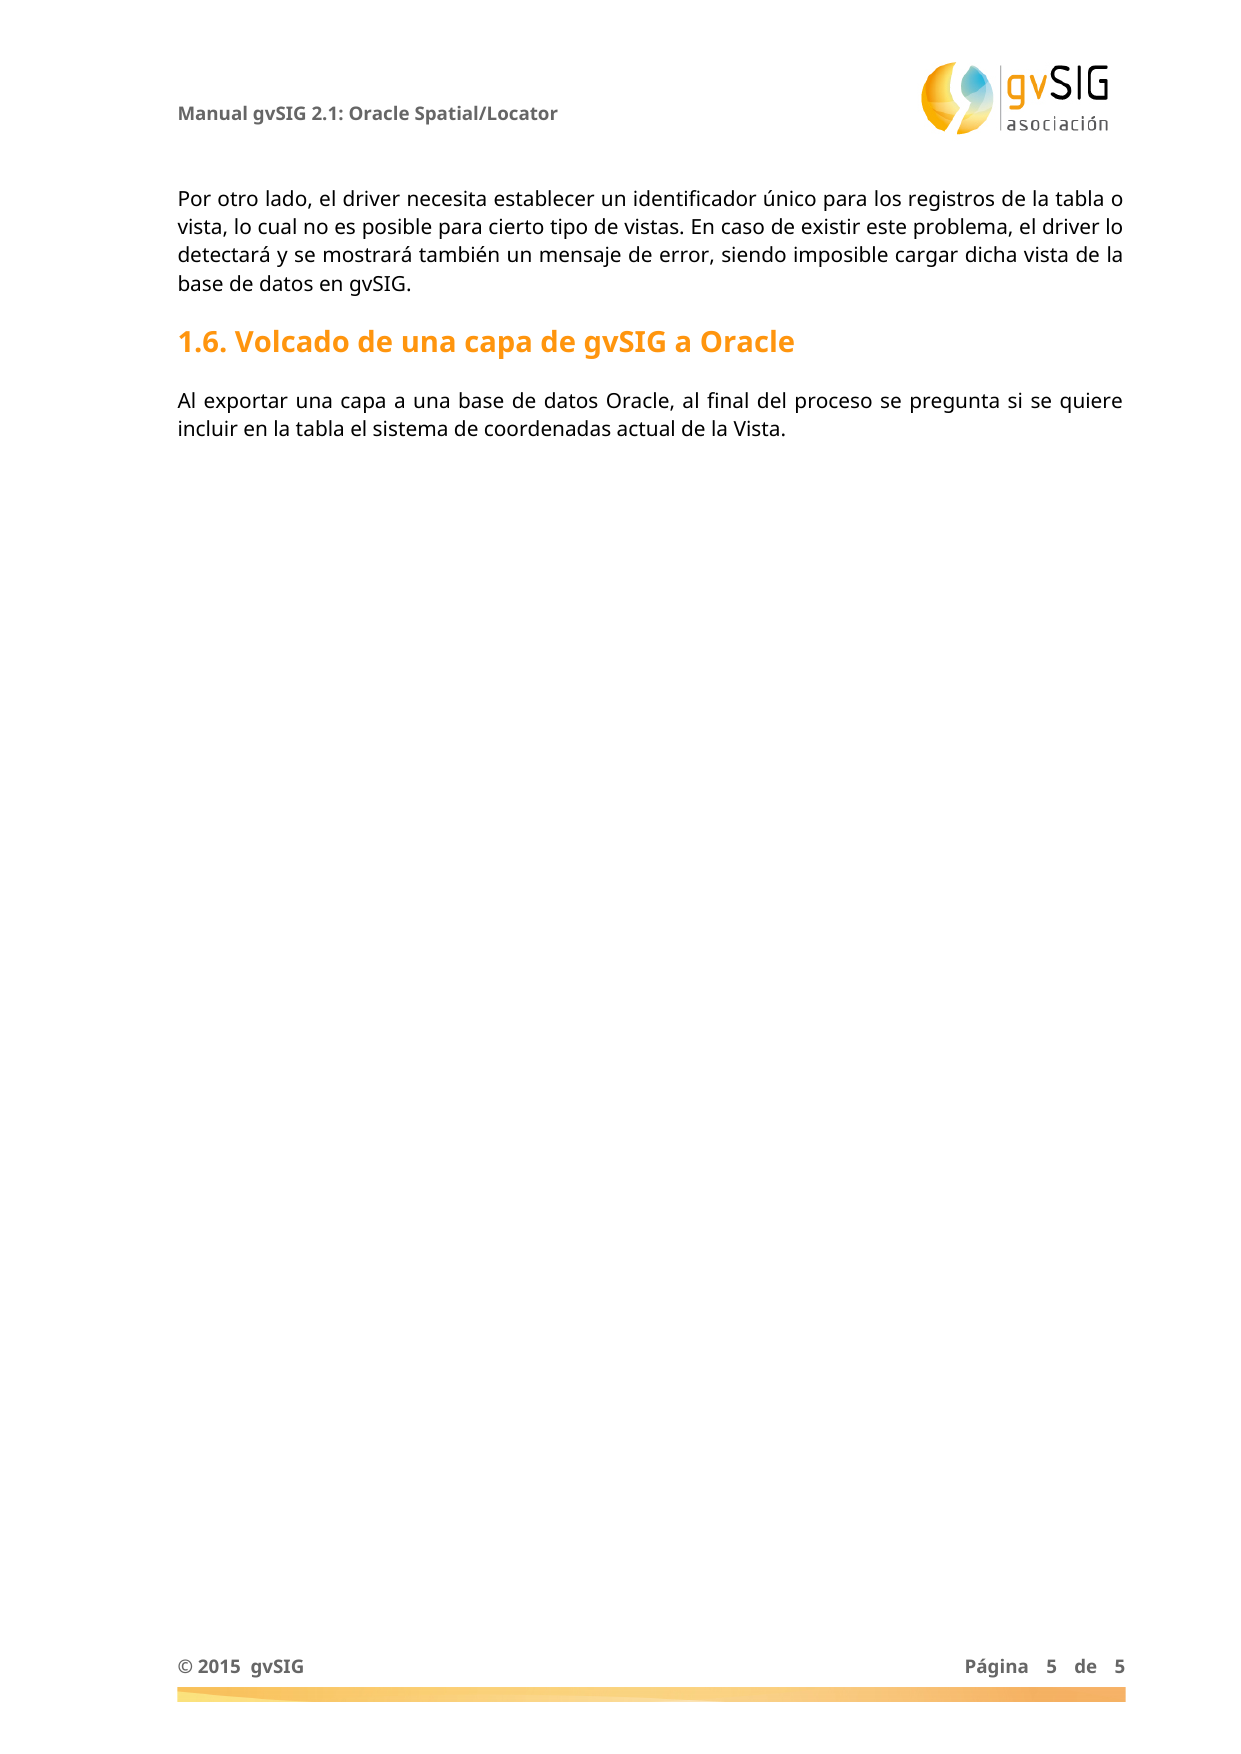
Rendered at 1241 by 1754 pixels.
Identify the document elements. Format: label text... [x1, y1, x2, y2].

subtitle 1.6. Volcado de una capa de gvSIG a Oracle [177, 321, 1125, 361]
text Por otro lado, el driver necesita establecer un identificador único para los registros de la tabla o vista, lo cual no es posible para cierto tipo de vistas. En caso de existir este problema, el driver lo detectará y se mostrará también un mensaje de error, siendo imposible cargar dicha vista de la base de datos en gvSIG. [177, 184, 1125, 297]
picture [177, 1687, 1126, 1702]
text Al exportar una capa a una base de datos Oracle, al final del proceso se pregunta si se quiere incluir en la tabla el sistema de coordenadas actual de la Vista. [177, 386, 1125, 443]
picture [902, 47, 1122, 148]
